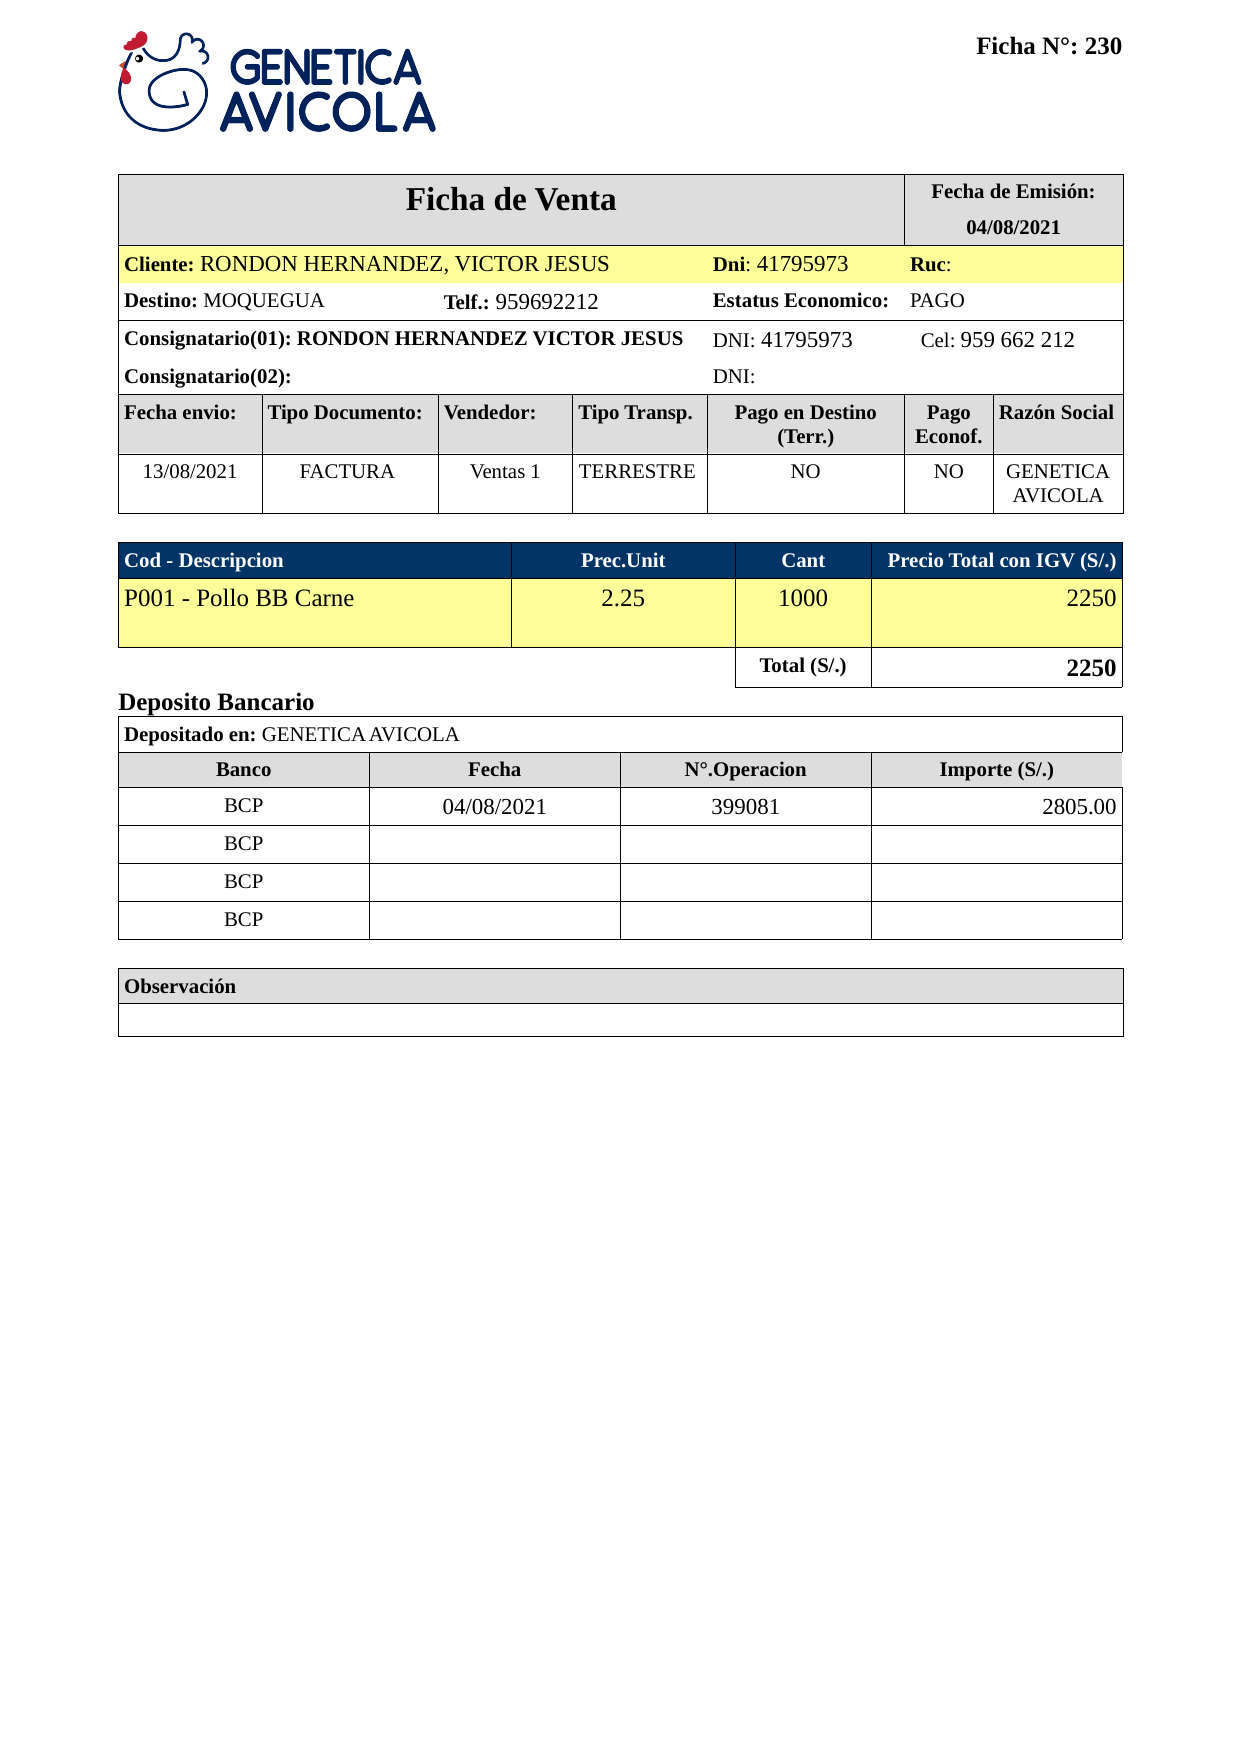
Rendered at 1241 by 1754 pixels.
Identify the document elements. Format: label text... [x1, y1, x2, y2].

table_header Cod - Descripcion [119, 543, 511, 578]
table_cell 399081 [621, 788, 871, 825]
table_header Cant [736, 543, 871, 578]
table_header Ficha de Venta [119, 175, 904, 245]
table_cell [370, 902, 620, 939]
table_cell Pago Econof. [905, 395, 993, 453]
table_cell GENETICA AVICOLA [994, 455, 1123, 513]
table_cell [872, 864, 1122, 901]
table_cell NO [708, 455, 904, 513]
table_cell [621, 826, 871, 863]
table_cell Destino: MOQUEGUA [119, 283, 438, 320]
table_header Fecha de Emisión: [905, 175, 1123, 209]
table_cell [872, 826, 1122, 863]
table_cell Pago en Destino (Terr.) [708, 395, 904, 453]
table_cell BCP [119, 826, 369, 863]
table_cell P001 - Pollo BB Carne [119, 579, 511, 647]
table_cell [621, 864, 871, 901]
table_cell [118, 648, 511, 687]
table_header Depositado en: GENETICA AVICOLA [119, 717, 1122, 752]
table_cell BCP [119, 902, 369, 939]
picture [118, 31, 436, 132]
table_cell Vendedor: [439, 395, 572, 453]
table_cell Ruc: [904, 246, 1123, 283]
table_cell Importe (S/.) [872, 753, 1122, 787]
table_cell Dni: 41795973 [707, 246, 904, 283]
table_cell Fecha envio: [119, 395, 262, 453]
table_cell TERRESTRE [573, 455, 707, 513]
table_cell Cliente: RONDON HERNANDEZ, VICTOR JESUS [119, 246, 707, 283]
table_cell 04/08/2021 [370, 788, 620, 825]
table_cell 2250 [872, 648, 1122, 687]
table_cell Telf.: 959692212 [438, 283, 707, 320]
table_cell 2805.00 [872, 788, 1122, 825]
table_header Prec.Unit [512, 543, 735, 578]
table_cell [119, 1004, 1123, 1036]
table_cell N°.Operacion [621, 753, 871, 787]
table_header Precio Total con IGV (S/.) [872, 543, 1122, 578]
table_cell Estatus Economico: [707, 283, 904, 320]
text Deposito Bancario [118, 687, 1122, 716]
table_cell 04/08/2021 [905, 209, 1123, 245]
table_cell PAGO [904, 283, 1123, 320]
table_cell 2.25 [512, 579, 735, 647]
table_cell Razón Social [994, 395, 1123, 453]
table_cell FACTURA [263, 455, 438, 513]
table_cell Banco [119, 753, 369, 787]
table_cell NO [905, 455, 993, 513]
table_cell Fecha [370, 753, 620, 787]
table_cell [511, 648, 735, 687]
table_cell [872, 902, 1122, 939]
table_cell [621, 902, 871, 939]
table_cell Tipo Transp. [573, 395, 707, 453]
table_cell DNI: 41795973 [707, 321, 915, 358]
table_cell Consignatario(01): RONDON HERNANDEZ VICTOR JESUS [119, 321, 707, 358]
table_cell [370, 864, 620, 901]
table_cell Cel: 959 662 212 [915, 321, 1123, 358]
table_cell 1000 [736, 579, 871, 647]
table_cell 13/08/2021 [119, 455, 262, 513]
table_cell 2250 [872, 579, 1122, 647]
table_cell Ventas 1 [439, 455, 572, 513]
table_cell [370, 826, 620, 863]
table_header Observación [119, 969, 1123, 1003]
table_cell Tipo Documento: [263, 395, 438, 453]
table_cell Consignatario(02): [119, 358, 707, 394]
table_cell BCP [119, 864, 369, 901]
table_cell DNI: [707, 358, 1123, 394]
table_cell Total (S/.) [736, 648, 871, 687]
table_cell BCP [119, 788, 369, 825]
